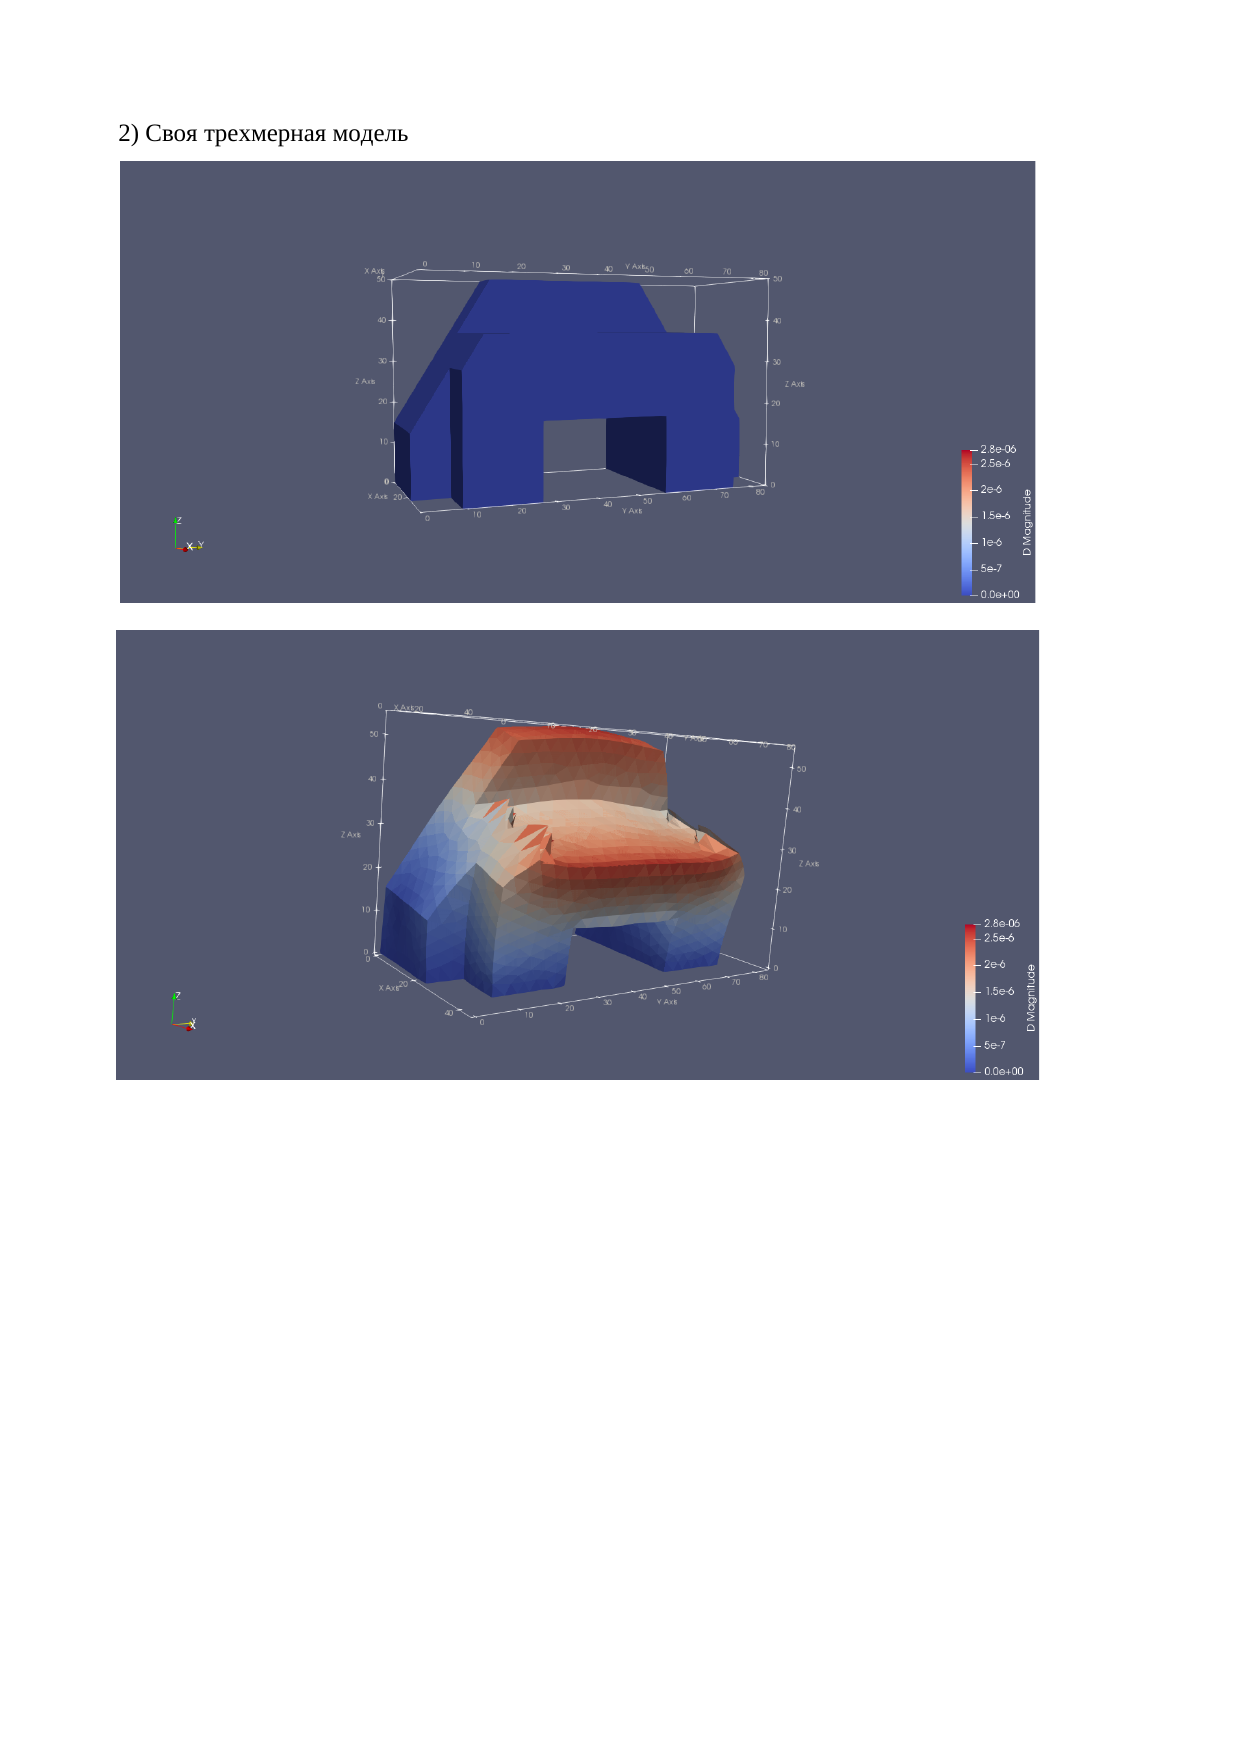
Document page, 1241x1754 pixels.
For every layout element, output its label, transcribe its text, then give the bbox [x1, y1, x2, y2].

picture [116, 630, 1040, 1080]
text 2) Своя трехмерная модель [118, 118, 1122, 147]
picture [120, 161, 1036, 603]
